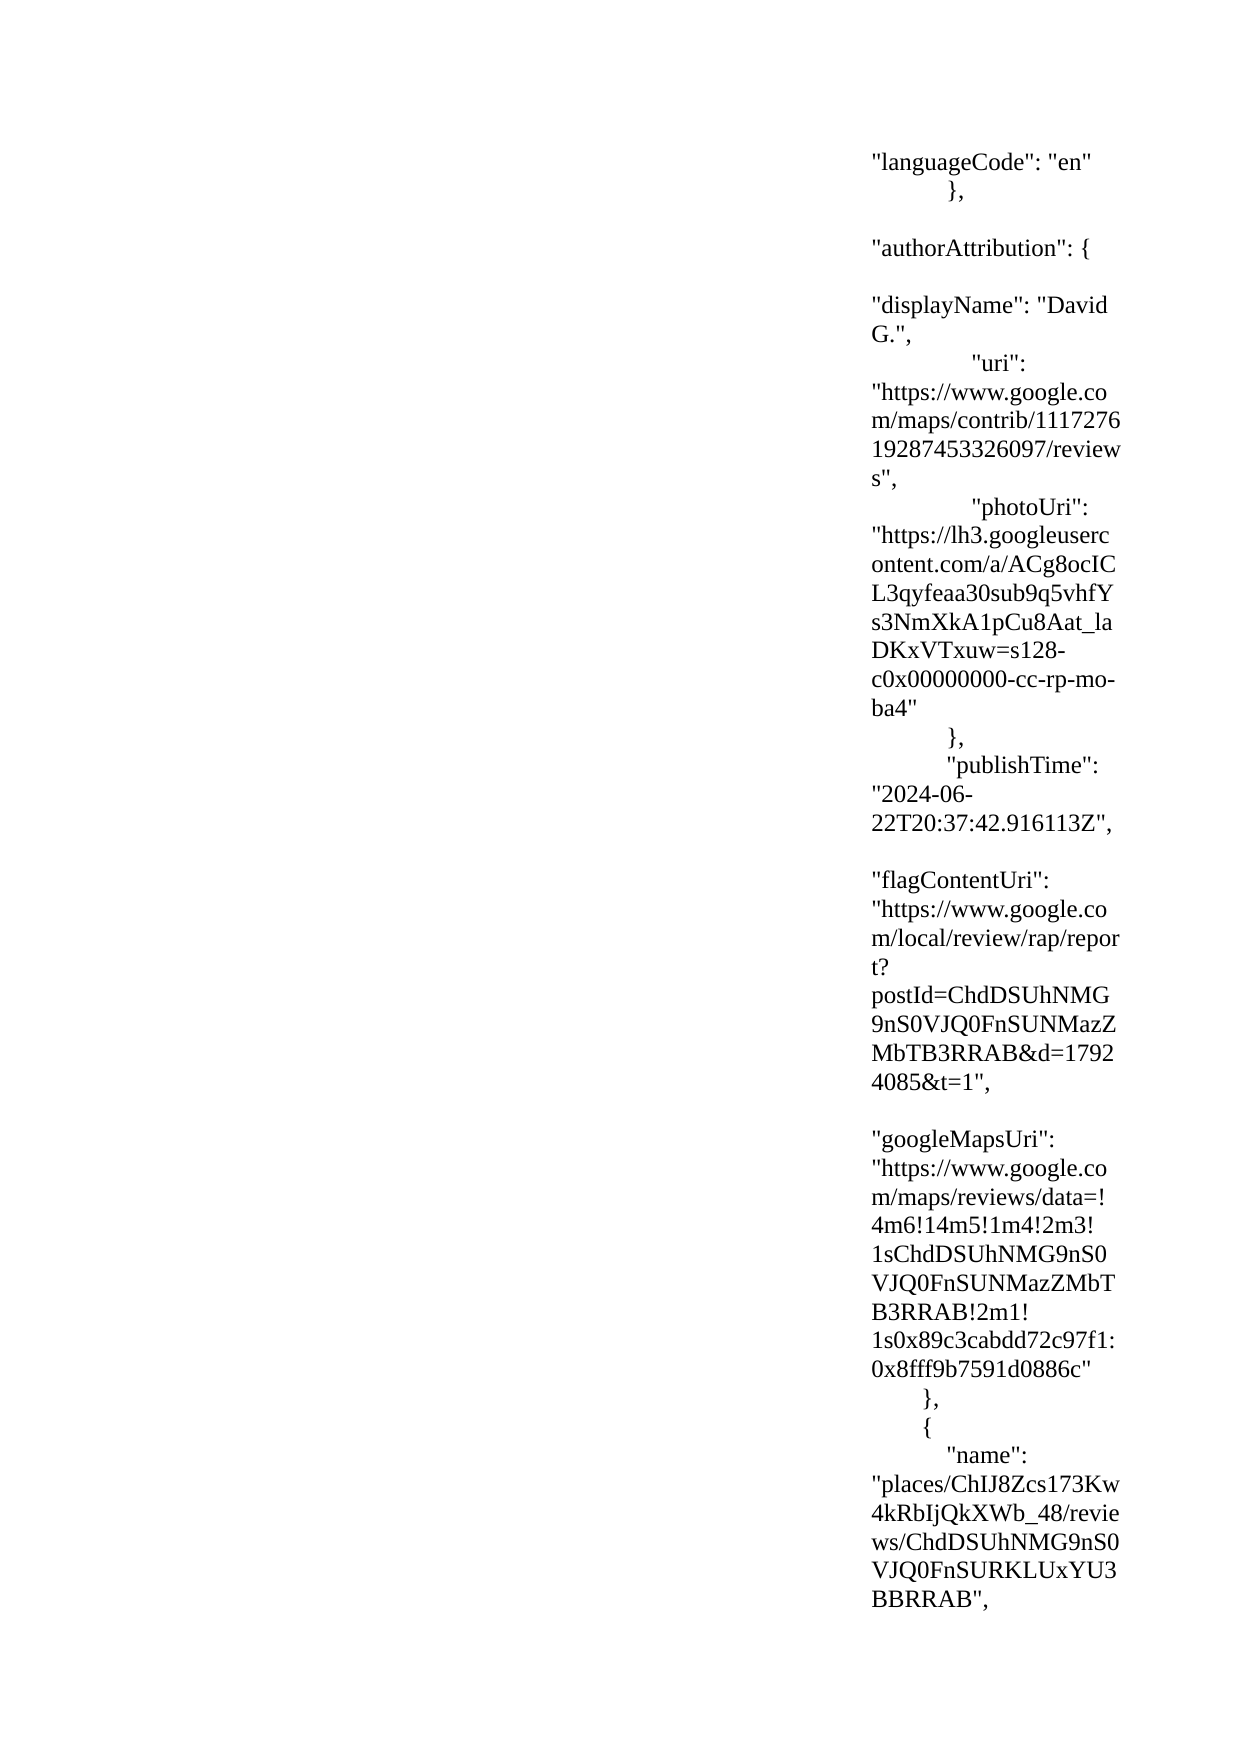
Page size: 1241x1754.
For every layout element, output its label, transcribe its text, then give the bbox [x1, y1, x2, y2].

table_cell [278, 118, 620, 1613]
table_cell [620, 118, 871, 1613]
table_cell [118, 118, 278, 1613]
table_cell "languageCode": "en" }, "authorAttribution": { "displayName": "David G.", "uri": "https://www.google.com/maps/contrib/111727619287453326097/reviews", "photoUri": "https://lh3.googleusercontent.com/a/ACg8ocICL3qyfeaa30sub9q5vhfYs3NmXkA1pCu8Aat_laDKxVTxuw=s128-c0x00000000-cc-rp-mo-ba4" }, "publishTime": "2024-06-22T20:37:42.916113Z", "flagContentUri": "https://www.google.com/local/review/rap/report?postId=ChdDSUhNMG9nS0VJQ0FnSUNMazZMbTB3RRAB&d=17924085&t=1", "googleMapsUri": "https://www.google.com/maps/reviews/data=!4m6!14m5!1m4!2m3!1sChdDSUhNMG9nS0VJQ0FnSUNMazZMbTB3RRAB!2m1!1s0x89c3cabdd72c97f1:0x8fff9b7591d0886c" }, { "name": "places/ChIJ8Zcs173Kw4kRbIjQkXWb_48/reviews/ChdDSUhNMG9nS0VJQ0FnSURKLUxYU3BBRRAB", [871, 118, 1122, 1613]
